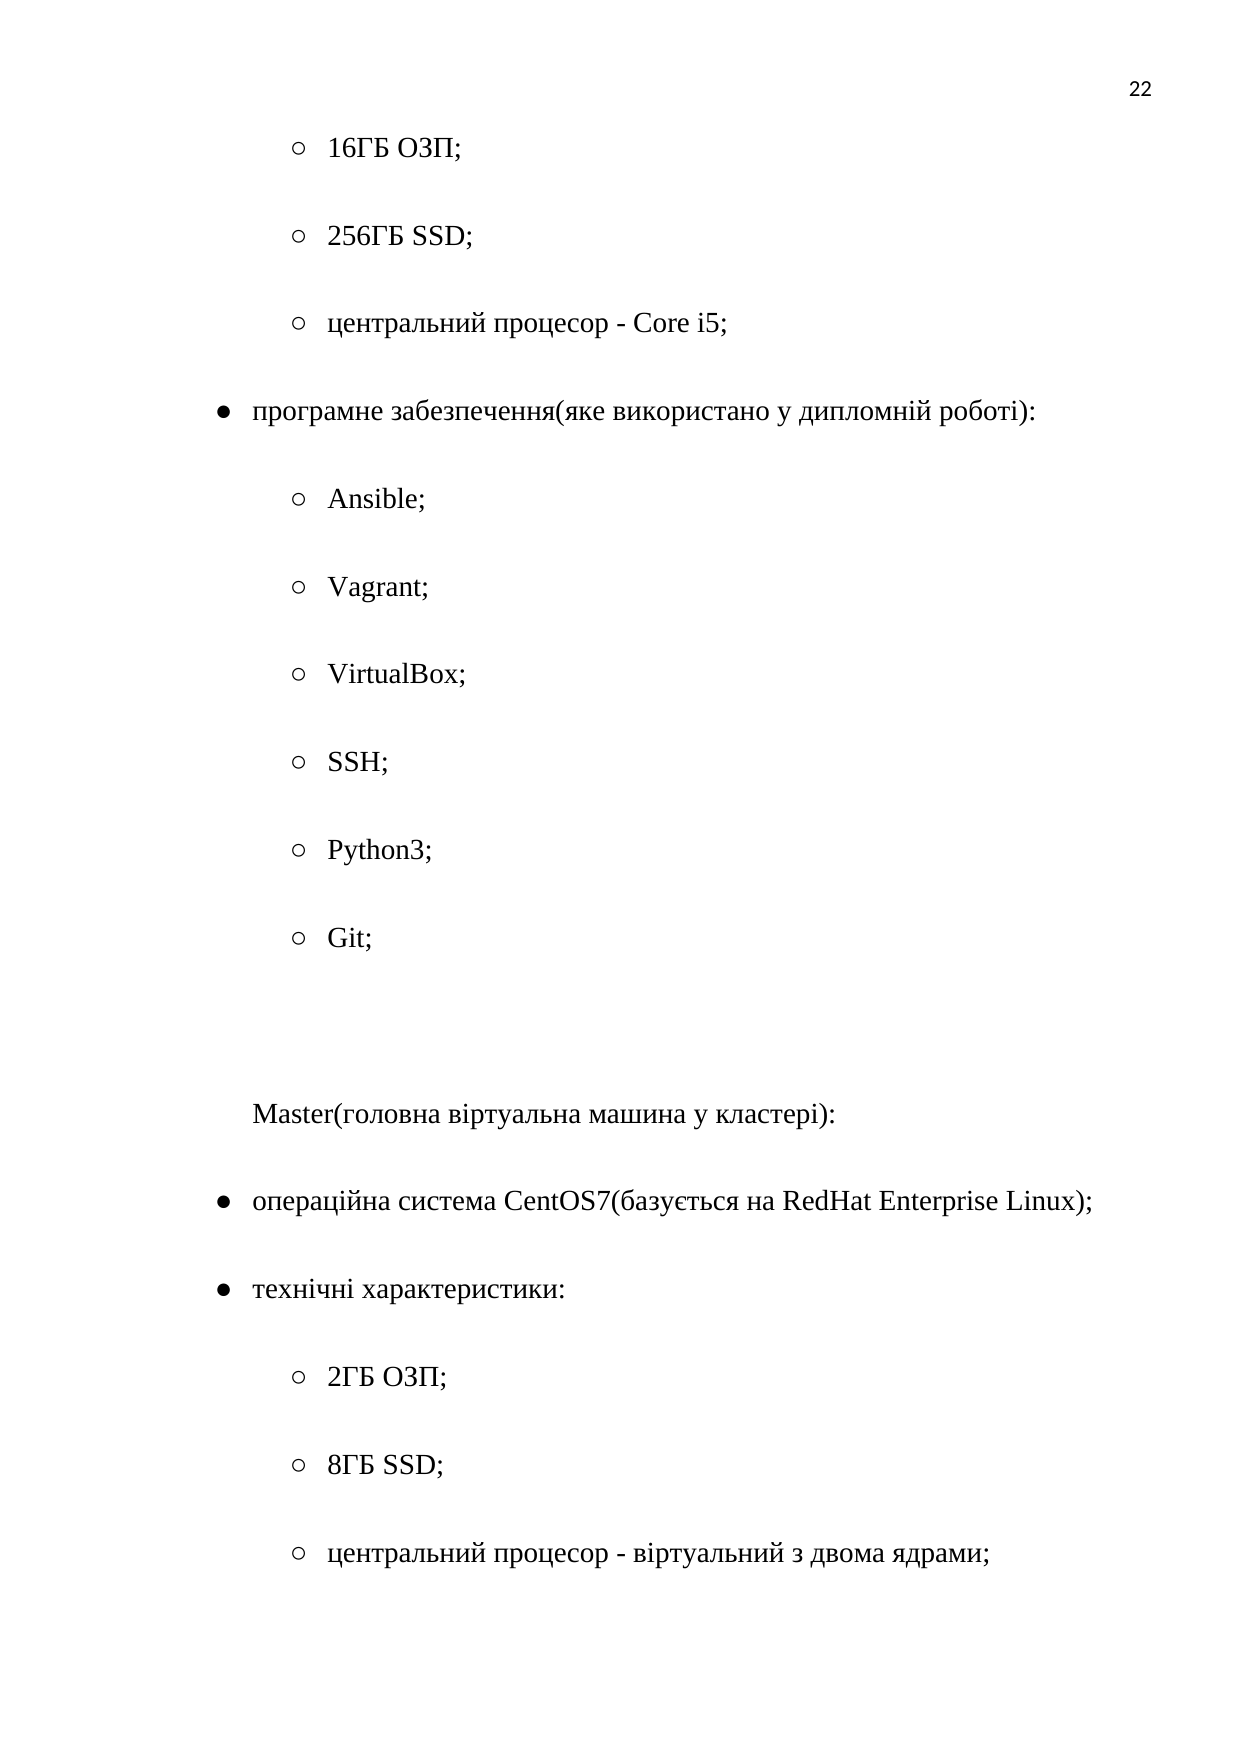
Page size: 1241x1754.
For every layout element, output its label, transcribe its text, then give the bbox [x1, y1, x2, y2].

list центральний процесор - віртуальний з двома ядрами; [289, 1535, 1152, 1568]
list 256ГБ SSD; [289, 218, 1152, 251]
list Git; [289, 920, 1152, 954]
text Master(головна віртуальна машина у кластері): [177, 1096, 1152, 1129]
list VirtualBox; [289, 657, 1152, 690]
list технічні характеристики: [214, 1271, 1152, 1305]
list Vagrant; [289, 569, 1152, 602]
list 2ГБ ОЗП; [289, 1359, 1152, 1393]
list SSH; [289, 744, 1152, 778]
list програмне забезпечення(яке використано у дипломній роботі): [214, 393, 1152, 427]
list операційна система CentOS7(базується на RedHat Enterprise Linux); [214, 1183, 1152, 1217]
list центральний процесор - Core i5; [289, 305, 1152, 339]
list 8ГБ SSD; [289, 1447, 1152, 1481]
list Ansible; [289, 481, 1152, 514]
list 16ГБ ОЗП; [289, 130, 1152, 163]
list Python3; [289, 832, 1152, 866]
